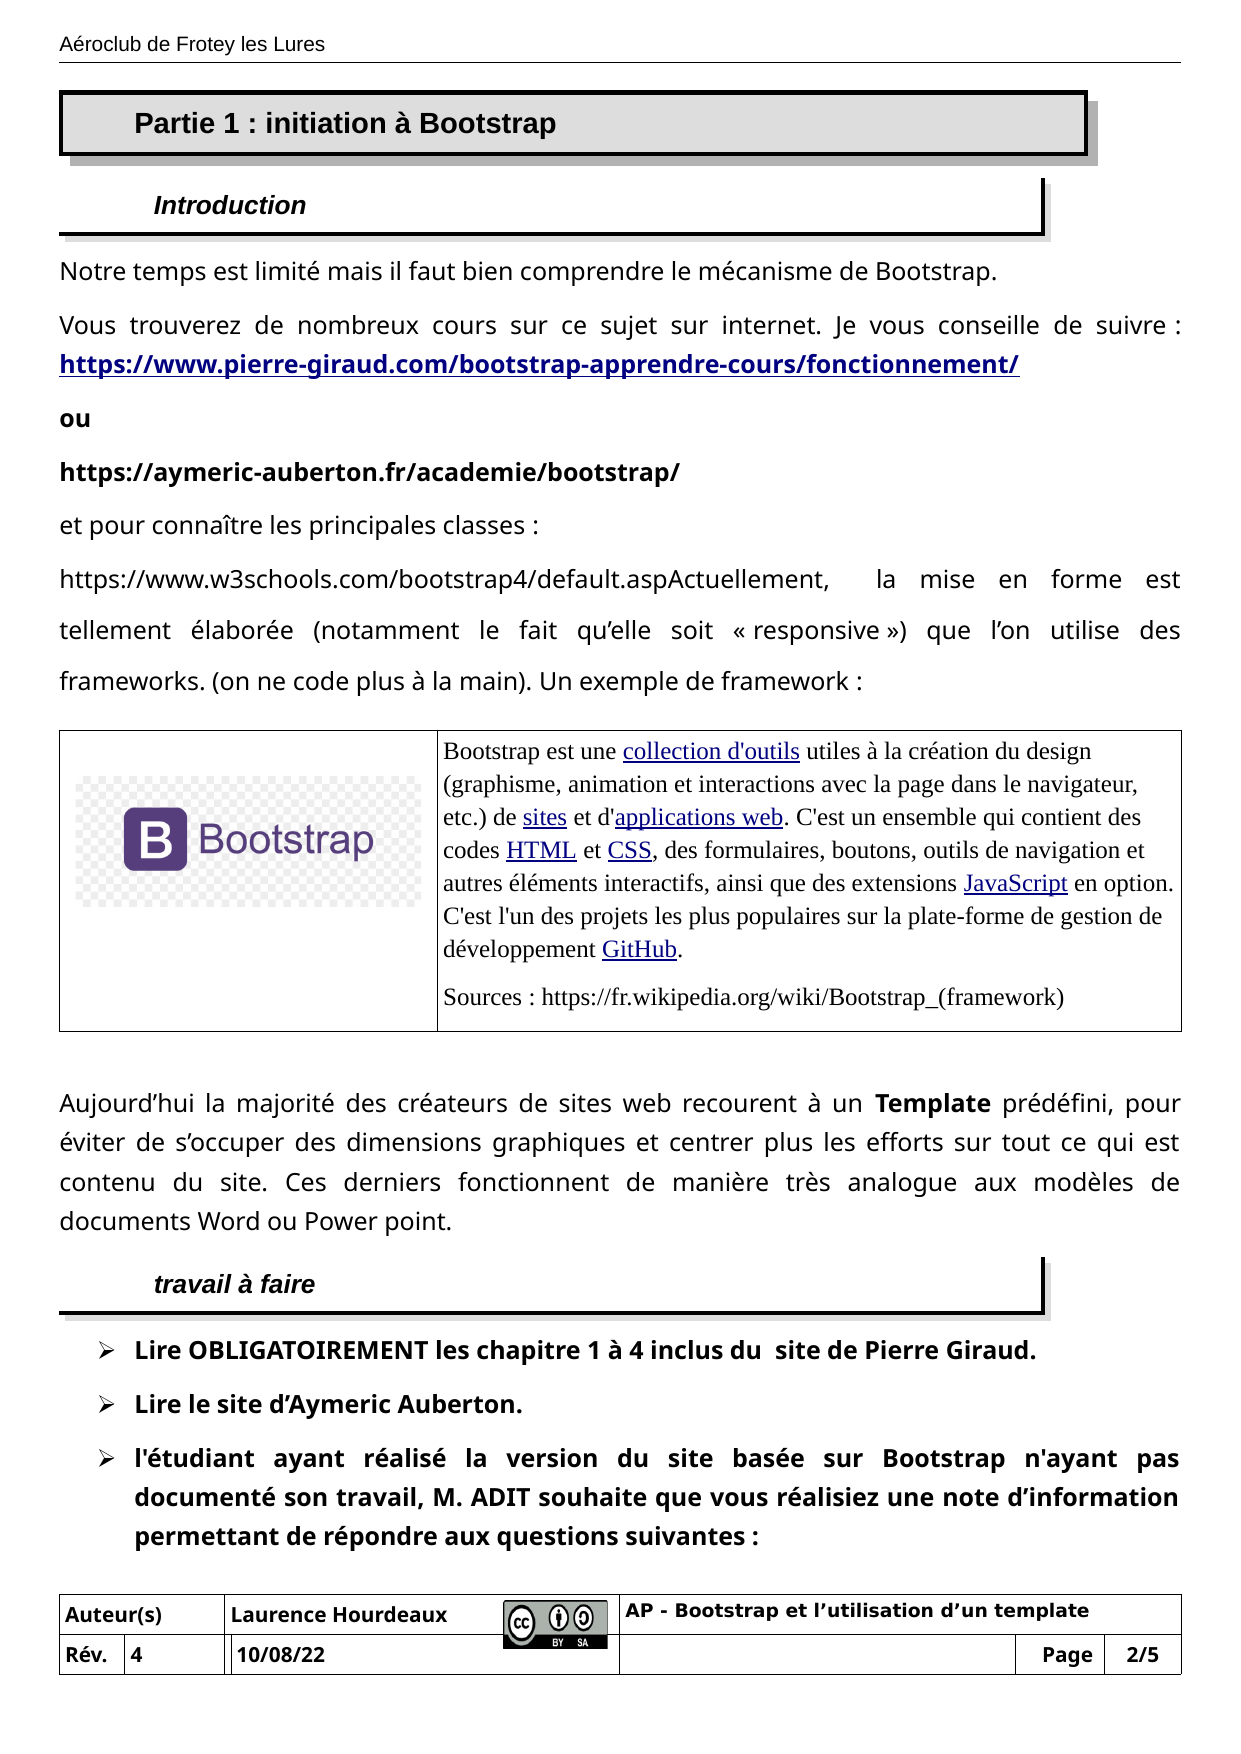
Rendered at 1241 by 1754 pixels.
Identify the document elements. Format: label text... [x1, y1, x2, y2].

text Aujourd’hui la majorité des créateurs de sites web recourent à un Template prédéfini, pour éviter de s’occuper des dimensions graphiques et centrer plus les efforts sur tout ce qui est contenu du site. Ces derniers fonctionnent de manière très analogue aux modèles de documents Word ou Power point. [59, 1086, 1181, 1237]
text Vous trouverez de nombreux cours sur ce sujet sur internet. Je vous conseille de suivre : https://www.pierre-giraud.com/bootstrap-apprendre-cours/fonctionnement/ [59, 308, 1181, 381]
text Notre temps est limité mais il faut bien comprendre le mécanisme de Bootstrap. [59, 254, 1181, 288]
table_header [60, 731, 437, 1031]
text et pour connaître les principales classes : [59, 508, 1181, 542]
subtitle travail à faire [59, 1257, 1041, 1311]
list l'étudiant ayant réalisé la version du site basée sur Bootstrap n'ayant pas documenté son travail, M. ADIT souhaite que vous réalisiez une note d’information permettant de répondre aux questions suivantes : [97, 1440, 1181, 1553]
list Lire OBLIGATOIREMENT les chapitre 1 à 4 inclus du site de Pierre Giraud. [97, 1333, 1181, 1367]
text https://aymeric-auberton.fr/academie/bootstrap/ [59, 454, 1181, 488]
text https://www.w3schools.com/bootstrap4/default.aspActuellement, la mise en forme est tellement élaborée (notamment le fait qu’elle soit « responsive ») que l’on utilise des frameworks. (on ne code plus à la main). Un exemple de framework : [59, 562, 1181, 698]
picture [75, 776, 422, 907]
text ou [59, 401, 1181, 434]
table_header Bootstrap est une collection d'outils utiles à la création du design (graphisme, animation et interactions avec la page dans le navigateur, etc.) de sites et d'applications web. C'est un ensemble qui contient des codes HTML et CSS, des formulaires, boutons, outils de navigation et autres éléments interactifs, ainsi que des extensions JavaScript en option. C'est l'un des projets les plus populaires sur la plate-forme de gestion de développement GitHub. Sources : https://fr.wikipedia.org/wiki/Bootstrap_(framework) [438, 731, 1181, 1031]
picture [503, 1600, 608, 1649]
subtitle Partie 1 : initiation à Bootstrap [63, 95, 1084, 152]
list Lire le site d’Aymeric Auberton. [97, 1386, 1181, 1421]
subtitle Introduction [59, 178, 1041, 232]
